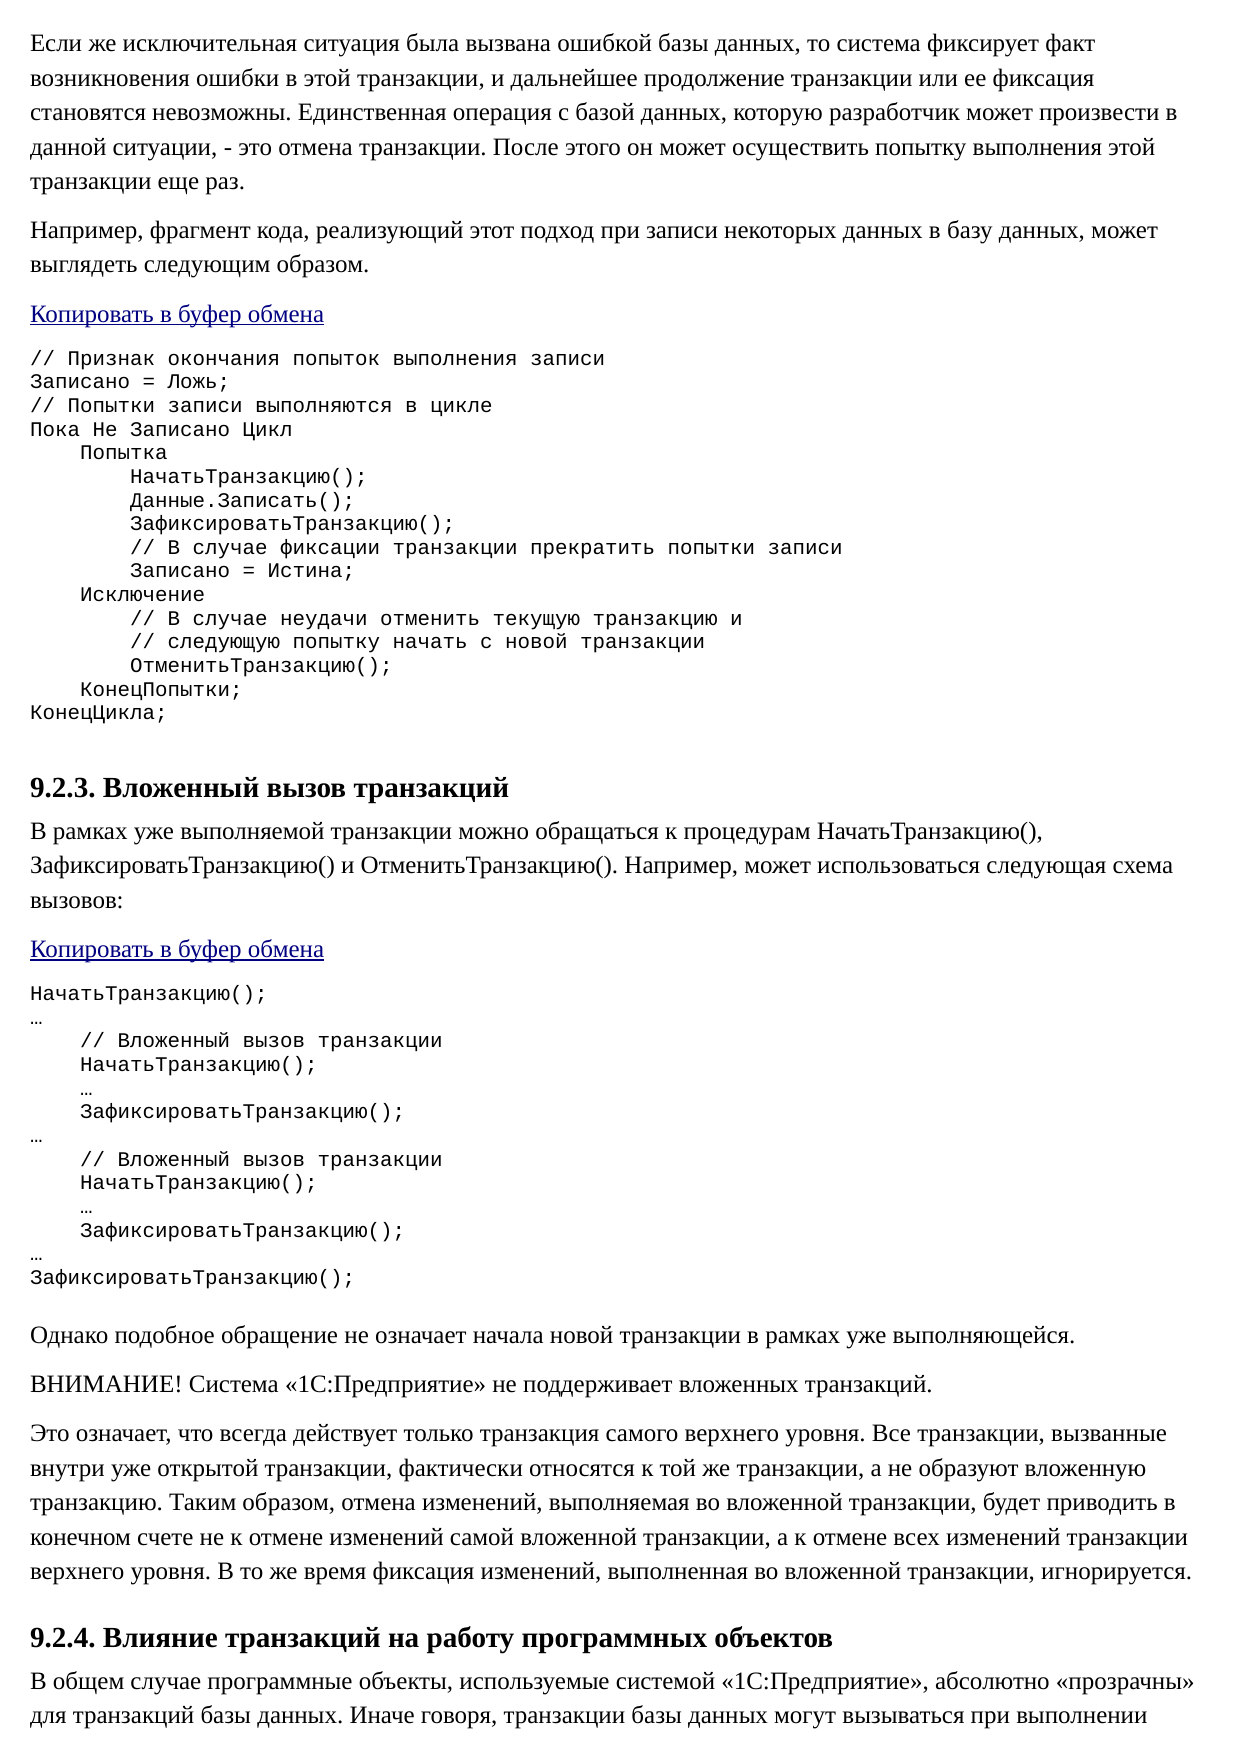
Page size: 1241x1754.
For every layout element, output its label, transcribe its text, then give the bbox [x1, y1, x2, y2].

text КонецЦикла; [30, 702, 1211, 726]
text Однако подобное обращение не означает начала новой транзакции в рамках уже выполняющейся. [30, 1320, 1211, 1349]
text НачатьТранзакцию(); [30, 466, 1211, 489]
text // Вложенный вызов транзакции [30, 1149, 1211, 1172]
text … [30, 1243, 1211, 1267]
text // В случае фиксации транзакции прекратить попытки записи [30, 537, 1211, 561]
subtitle 9.2.3. Вложенный вызов транзакций [30, 770, 1211, 804]
text КонецПопытки; [30, 679, 1211, 702]
text // Вложенный вызов транзакции [30, 1031, 1211, 1054]
text В общем случае программные объекты, используемые системой «1С:Предприятие», абсолютно «прозрачны» для транзакций базы данных. Иначе говоря, транзакции базы данных могут вызываться при выполнении [30, 1666, 1211, 1729]
text // следующую попытку начать с новой транзакции [30, 631, 1211, 655]
text ЗафиксироватьТранзакцию(); [30, 1101, 1211, 1125]
text НачатьТранзакцию(); [30, 983, 1211, 1007]
text НачатьТранзакцию(); [30, 1054, 1211, 1078]
text // Попытки записи выполняются в цикле [30, 395, 1211, 419]
text Записано = Ложь; [30, 371, 1211, 395]
text // В случае неудачи отменить текущую транзакцию и [30, 608, 1211, 631]
text Исключение [30, 584, 1211, 608]
text ЗафиксироватьТранзакцию(); [30, 1220, 1211, 1243]
text В рамках уже выполняемой транзакции можно обращаться к процедурам НачатьТранзакцию(), ЗафиксироватьТранзакцию() и ОтменитьТранзакцию(). Например, может использоваться следующая схема вызовов: [30, 816, 1211, 914]
text Это означает, что всегда действует только транзакция самого верхнего уровня. Все транзакции, вызванные внутри уже открытой транзакции, фактически относятся к той же транзакции, а не образуют вложенную транзакцию. Таким образом, отмена изменений, выполняемая во вложенной транзакции, будет приводить в конечном счете не к отмене изменений самой вложенной транзакции, а к отмене всех изменений транзакции верхнего уровня. В то же время фиксация изменений, выполненная во вложенной транзакции, игнорируется. [30, 1418, 1211, 1585]
text ЗафиксироватьТранзакцию(); [30, 513, 1211, 537]
text … [30, 1078, 1211, 1101]
text Данные.Записать(); [30, 489, 1211, 513]
text Если же исключительная ситуация была вызвана ошибкой базы данных, то система фиксирует факт возникновения ошибки в этой транзакции, и дальнейшее продолжение транзакции или ее фиксация становятся невозможны. Единственная операция с базой данных, которую разработчик может произвести в данной ситуации, ‑ это отмена транзакции. После этого он может осуществить попытку выполнения этой транзакции еще раз. [30, 28, 1211, 195]
text НачатьТранзакцию(); [30, 1172, 1211, 1196]
text // Признак окончания попыток выполнения записи [30, 348, 1211, 371]
text … [30, 1007, 1211, 1031]
text … [30, 1125, 1211, 1149]
text … [30, 1196, 1211, 1220]
text ВНИМАНИЕ! Система «1С:Предприятие» не поддерживает вложенных транзакций. [30, 1369, 1211, 1398]
text Записано = Истина; [30, 561, 1211, 584]
text Например, фрагмент кода, реализующий этот подход при записи некоторых данных в базу данных, может выглядеть следующим образом. [30, 215, 1211, 278]
text Копировать в буфер обмена [30, 934, 1211, 963]
text Пока Не Записано Цикл [30, 419, 1211, 442]
text Попытка [30, 442, 1211, 466]
text ОтменитьТранзакцию(); [30, 655, 1211, 679]
text Копировать в буфер обмена [30, 299, 1211, 327]
subtitle 9.2.4. Влияние транзакций на работу программных объектов [30, 1620, 1211, 1653]
text ЗафиксироватьТранзакцию(); [30, 1267, 1211, 1291]
